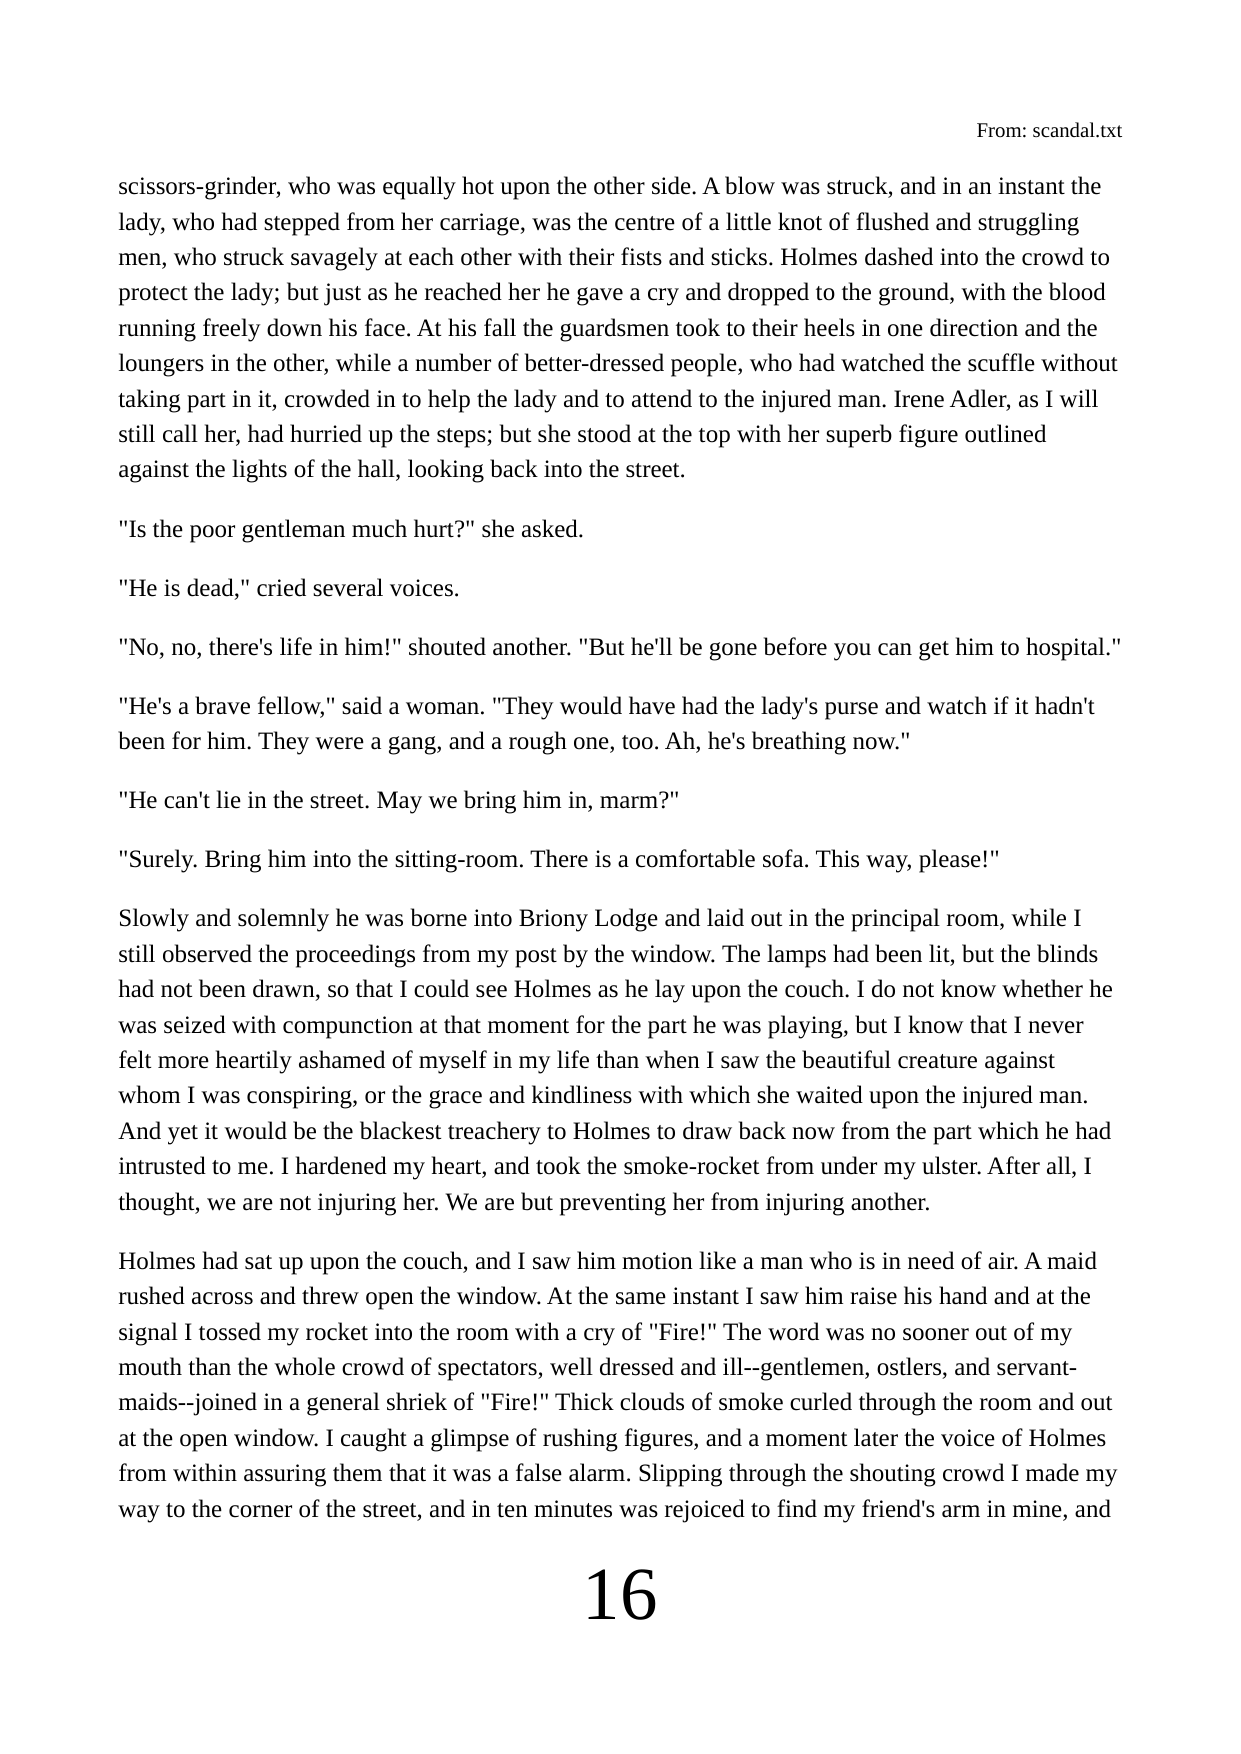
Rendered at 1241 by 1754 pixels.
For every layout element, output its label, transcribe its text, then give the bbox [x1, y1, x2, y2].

text "He's a brave fellow," said a woman. "They would have had the lady's purse and watch if it hadn't been for him. They were a gang, and a rough one, too. Ah, he's breathing now." [118, 686, 1122, 757]
text "Is the poor gentleman much hurt?" she asked. [118, 509, 1122, 544]
text Slowly and solemnly he was borne into Briony Lodge and laid out in the principal room, while I still observed the proceedings from my post by the window. The lamps had been lit, but the blinds had not been drawn, so that I could see Holmes as he lay upon the couch. I do not know whether he was seized with compunction at that moment for the part he was playing, but I know that I never felt more heartily ashamed of myself in my life than when I saw the beautiful creature against whom I was conspiring, or the grace and kindliness with which she waited upon the injured man. And yet it would be the blackest treachery to Holmes to draw back now from the part which he had intrusted to me. I hardened my heart, and took the smoke-rocket from under my ulster. After all, I thought, we are not injuring her. We are but preventing her from injuring another. [118, 898, 1122, 1217]
text Holmes had sat up upon the couch, and I saw him motion like a man who is in need of air. A maid rushed across and threw open the window. At the same instant I saw him raise his hand and at the signal I tossed my rocket into the room with a cry of "Fire!" The word was no sooner out of my mouth than the whole crowd of spectators, well dressed and ill--gentlemen, ostlers, and servant-maids--joined in a general shriek of "Fire!" Thick clouds of smoke curled through the room and out at the open window. I caught a glimpse of rushing figures, and a moment later the voice of Holmes from within assuring them that it was a false alarm. Slipping through the shouting crowd I made my way to the corner of the street, and in ten minutes was rejoiced to find my friend's arm in mine, and [118, 1241, 1122, 1524]
text "He is dead," cried several voices. [118, 568, 1122, 603]
text "Surely. Bring him into the sitting-room. There is a comfortable sofa. This way, please!" [118, 839, 1122, 875]
text "He can't lie in the street. May we bring him in, marm?" [118, 780, 1122, 816]
text "No, no, there's life in him!" shouted another. "But he'll be gone before you can get him to hospital." [118, 627, 1122, 662]
text scissors-grinder, who was equally hot upon the other side. A blow was struck, and in an instant the lady, who had stepped from her carriage, was the centre of a little knot of flushed and struggling men, who struck savagely at each other with their fists and sticks. Holmes dashed into the crowd to protect the lady; but just as he reached her he gave a cry and dropped to the ground, with the blood running freely down his face. At his fall the guardsmen took to their heels in one direction and the loungers in the other, while a number of better-dressed people, who had watched the scuffle without taking part in it, crowded in to help the lady and to attend to the injured man. Irene Adler, as I will still call her, had hurried up the steps; but she stood at the top with her superb figure outlined against the lights of the hall, looking back into the street. [118, 166, 1122, 485]
